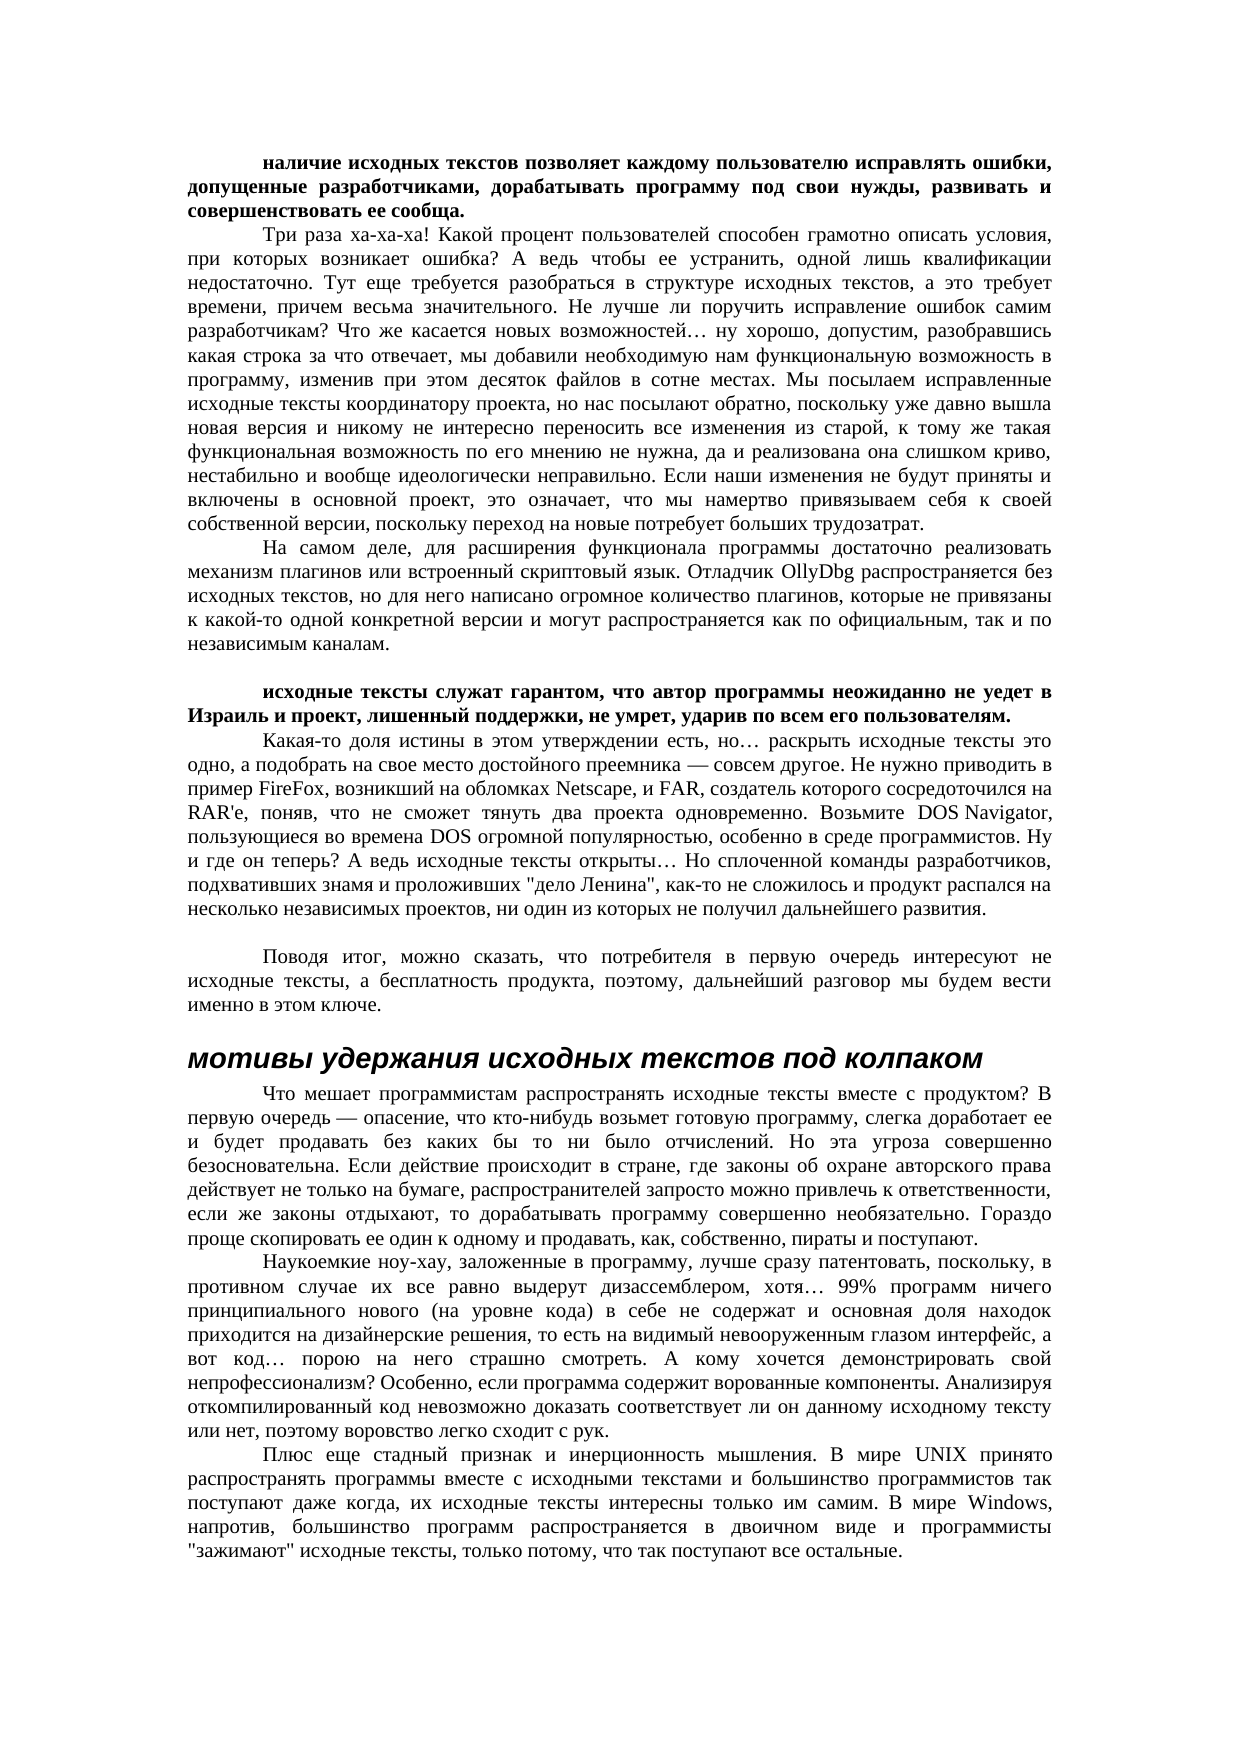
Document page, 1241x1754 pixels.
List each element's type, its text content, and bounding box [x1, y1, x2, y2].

text Что мешает программистам распространять исходные тексты вместе с продуктом? В первую очередь — опасение, что кто-нибудь возьмет готовую программу, слегка доработает ее и будет продавать без каких бы то ни было отчислений. Но эта угроза совершенно безосновательна. Если действие происходит в стране, где законы об охране авторского права действует не только на бумаге, распространителей запросто можно привлечь к ответственности, если же законы отдыхают, то дорабатывать программу совершенно необязательно. Гораздо проще скопировать ее один к одному и продавать, как, собственно, пираты и поступают. [187, 1081, 1053, 1249]
text Какая-то доля истины в этом утверждении есть, но… раскрыть исходные тексты это одно, а подобрать на свое место достойного преемника — совсем другое. Не нужно приводить в пример FireFox, возникший на обломках Netscape, и FAR, создатель которого сосредоточился на RAR'е, поняв, что не сможет тянуть два проекта одновременно. Возьмите DOS Navigator, пользующиеся во времена DOS огромной популярностью, особенно в среде программистов. Ну и где он теперь? А ведь исходные тексты открыты… Но сплоченной команды разработчиков, подхвативших знамя и проложивших "дело Ленина", как-то не сложилось и продукт распался на несколько независимых проектов, ни один из которых не получил дальнейшего развития. [187, 727, 1053, 920]
text Три раза ха-ха-ха! Какой процент пользователей способен грамотно описать условия, при которых возникает ошибка? А ведь чтобы ее устранить, одной лишь квалификации недостаточно. Тут еще требуется разобраться в структуре исходных текстов, а это требует времени, причем весьма значительного. Не лучше ли поручить исправление ошибок самим разработчикам? Что же касается новых возможностей… ну хорошо, допустим, разобравшись какая строка за что отвечает, мы добавили необходимую нам функциональную возможность в программу, изменив при этом десяток файлов в сотне местах. Мы посылаем исправленные исходные тексты координатору проекта, но нас посылают обратно, поскольку уже давно вышла новая версия и никому не интересно переносить все изменения из старой, к тому же такая функциональная возможность по его мнению не нужна, да и реализована она слишком криво, нестабильно и вообще идеологически неправильно. Если наши изменения не будут приняты и включены в основной проект, это означает, что мы намертво привязываем себя к своей собственной версии, поскольку переход на новые потребует больших трудозатрат. [187, 222, 1053, 535]
text исходные тексты служат гарантом, что автор программы неожиданно не уедет в Израиль и проект, лишенный поддержки, не умрет, ударив по всем его пользователям. [187, 679, 1053, 727]
text Наукоемкие ноу-хау, заложенные в программу, лучше сразу патентовать, поскольку, в противном случае их все равно выдерут дизассемблером, хотя… 99% программ ничего принципиального нового (на уровне кода) в себе не содержат и основная доля находок приходится на дизайнерские решения, то есть на видимый невооруженным глазом интерфейс, а вот код… порою на него страшно смотреть. А кому хочется демонстрировать свой непрофессионализм? Особенно, если программа содержит ворованные компоненты. Анализируя откомпилированный код невозможно доказать соответствует ли он данному исходному тексту или нет, поэтому воровство легко сходит с рук. [187, 1249, 1053, 1442]
text наличие исходных текстов позволяет каждому пользователю исправлять ошибки, допущенные разработчиками, дорабатывать программу под свои нужды, развивать и совершенствовать ее сообща. [187, 150, 1053, 222]
subtitle мотивы удержания исходных текстов под колпаком [187, 1041, 1053, 1075]
text На самом деле, для расширения функционала программы достаточно реализовать механизм плагинов или встроенный скриптовый язык. Отладчик OllyDbg распространяется без исходных текстов, но для него написано огромное количество плагинов, которые не привязаны к какой-то одной конкретной версии и могут распространяется как по официальным, так и по независимым каналам. [187, 535, 1053, 655]
text Плюс еще стадный признак и инерционность мышления. В мире UNIX принято распространять программы вместе с исходными текстами и большинство программистов так поступают даже когда, их исходные тексты интересны только им самим. В мире Windows, напротив, большинство программ распространяется в двоичном виде и программисты "зажимают" исходные тексты, только потому, что так поступают все остальные. [187, 1442, 1053, 1562]
text Поводя итог, можно сказать, что потребителя в первую очередь интересуют не исходные тексты, а бесплатность продукта, поэтому, дальнейший разговор мы будем вести именно в этом ключе. [187, 944, 1053, 1016]
